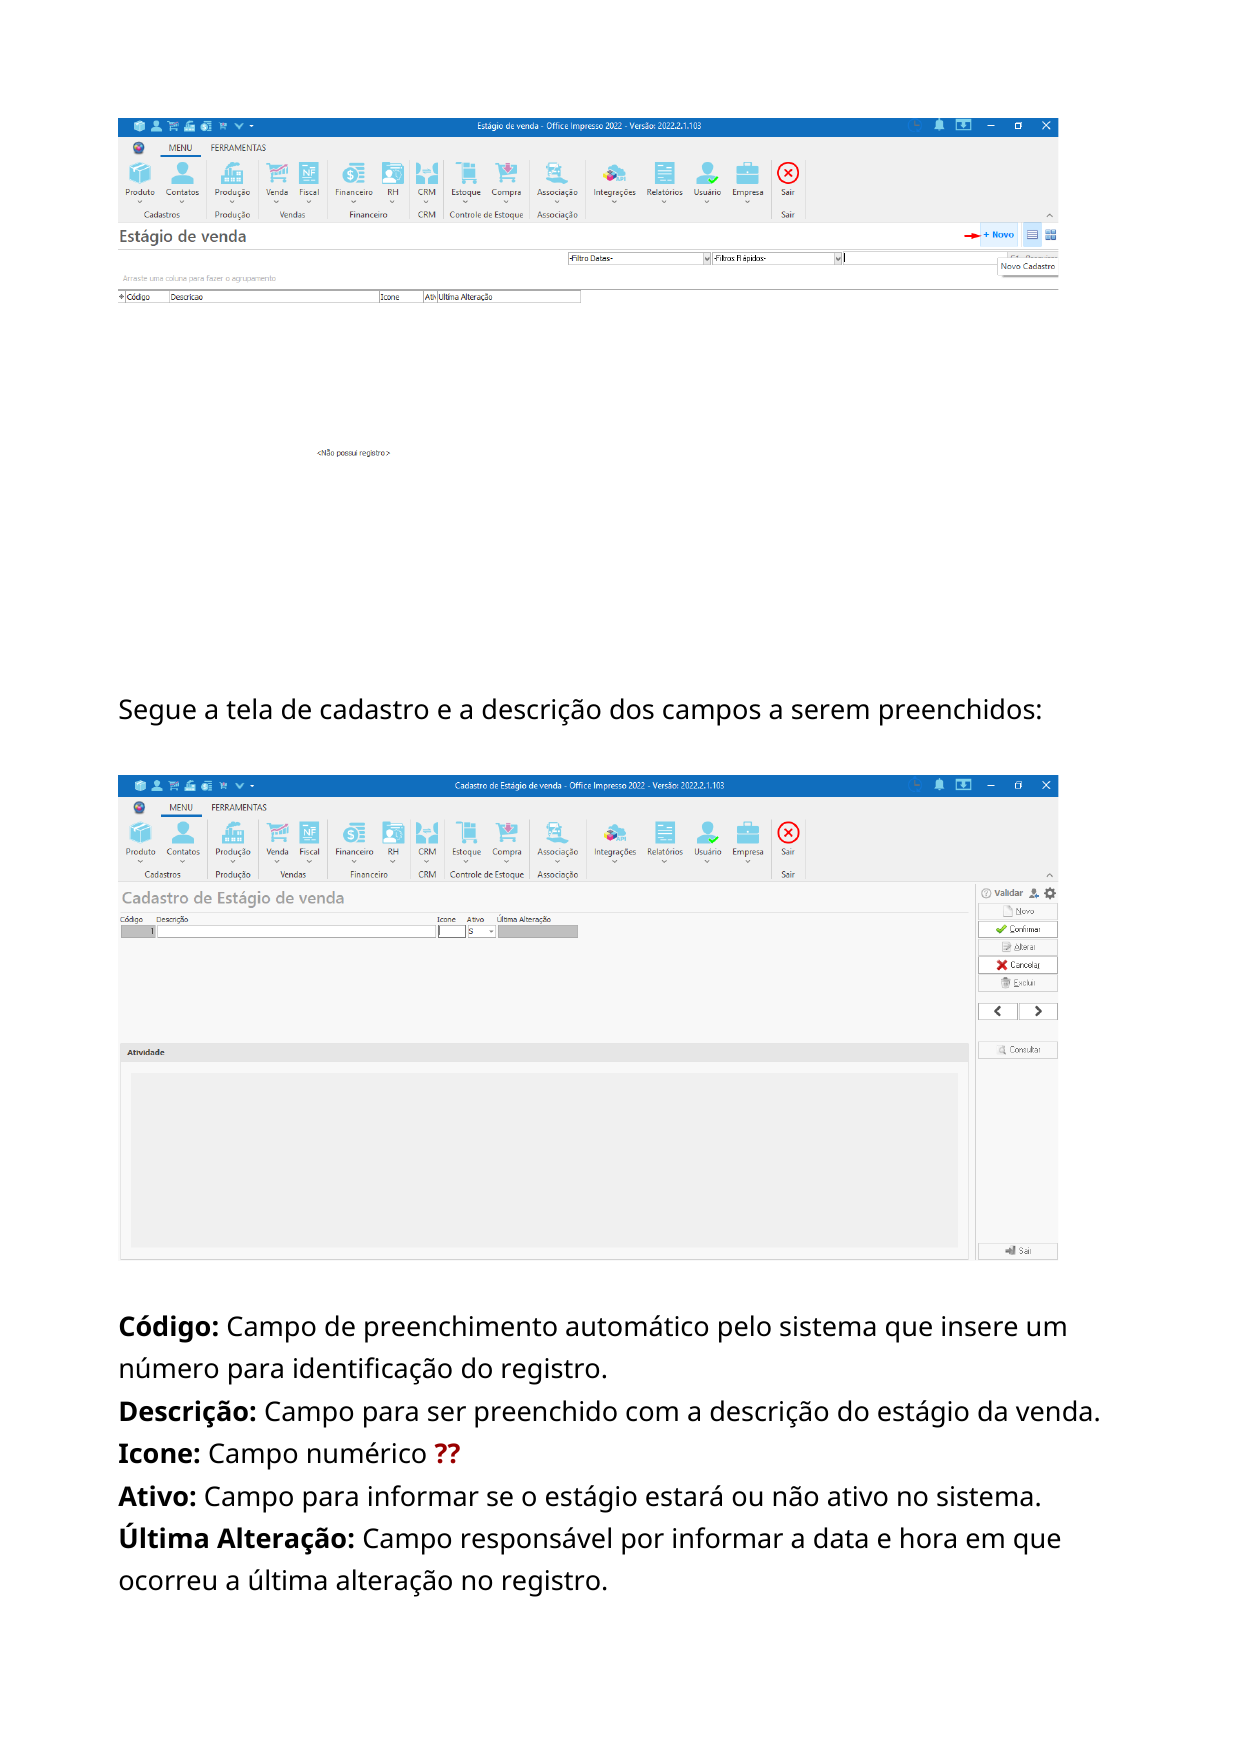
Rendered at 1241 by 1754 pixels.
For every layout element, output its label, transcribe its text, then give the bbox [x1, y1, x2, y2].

text Segue a tela de cadastro e a descrição dos campos a serem preenchidos: [118, 691, 1122, 727]
text Código: Campo de preenchimento automático pelo sistema que insere um número para identificação do registro. [118, 1307, 1122, 1387]
picture [118, 118, 1059, 602]
picture [118, 775, 1059, 1261]
text Icone: Campo numérico ?? [118, 1434, 1122, 1471]
text Ativo: Campo para informar se o estágio estará ou não ativo no sistema. [118, 1477, 1122, 1514]
text Descrição: Campo para ser preenchido com a descrição do estágio da venda. [118, 1392, 1122, 1429]
text Última Alteração: Campo responsável por informar a data e hora em que ocorreu a última alteração no registro. [118, 1519, 1122, 1599]
